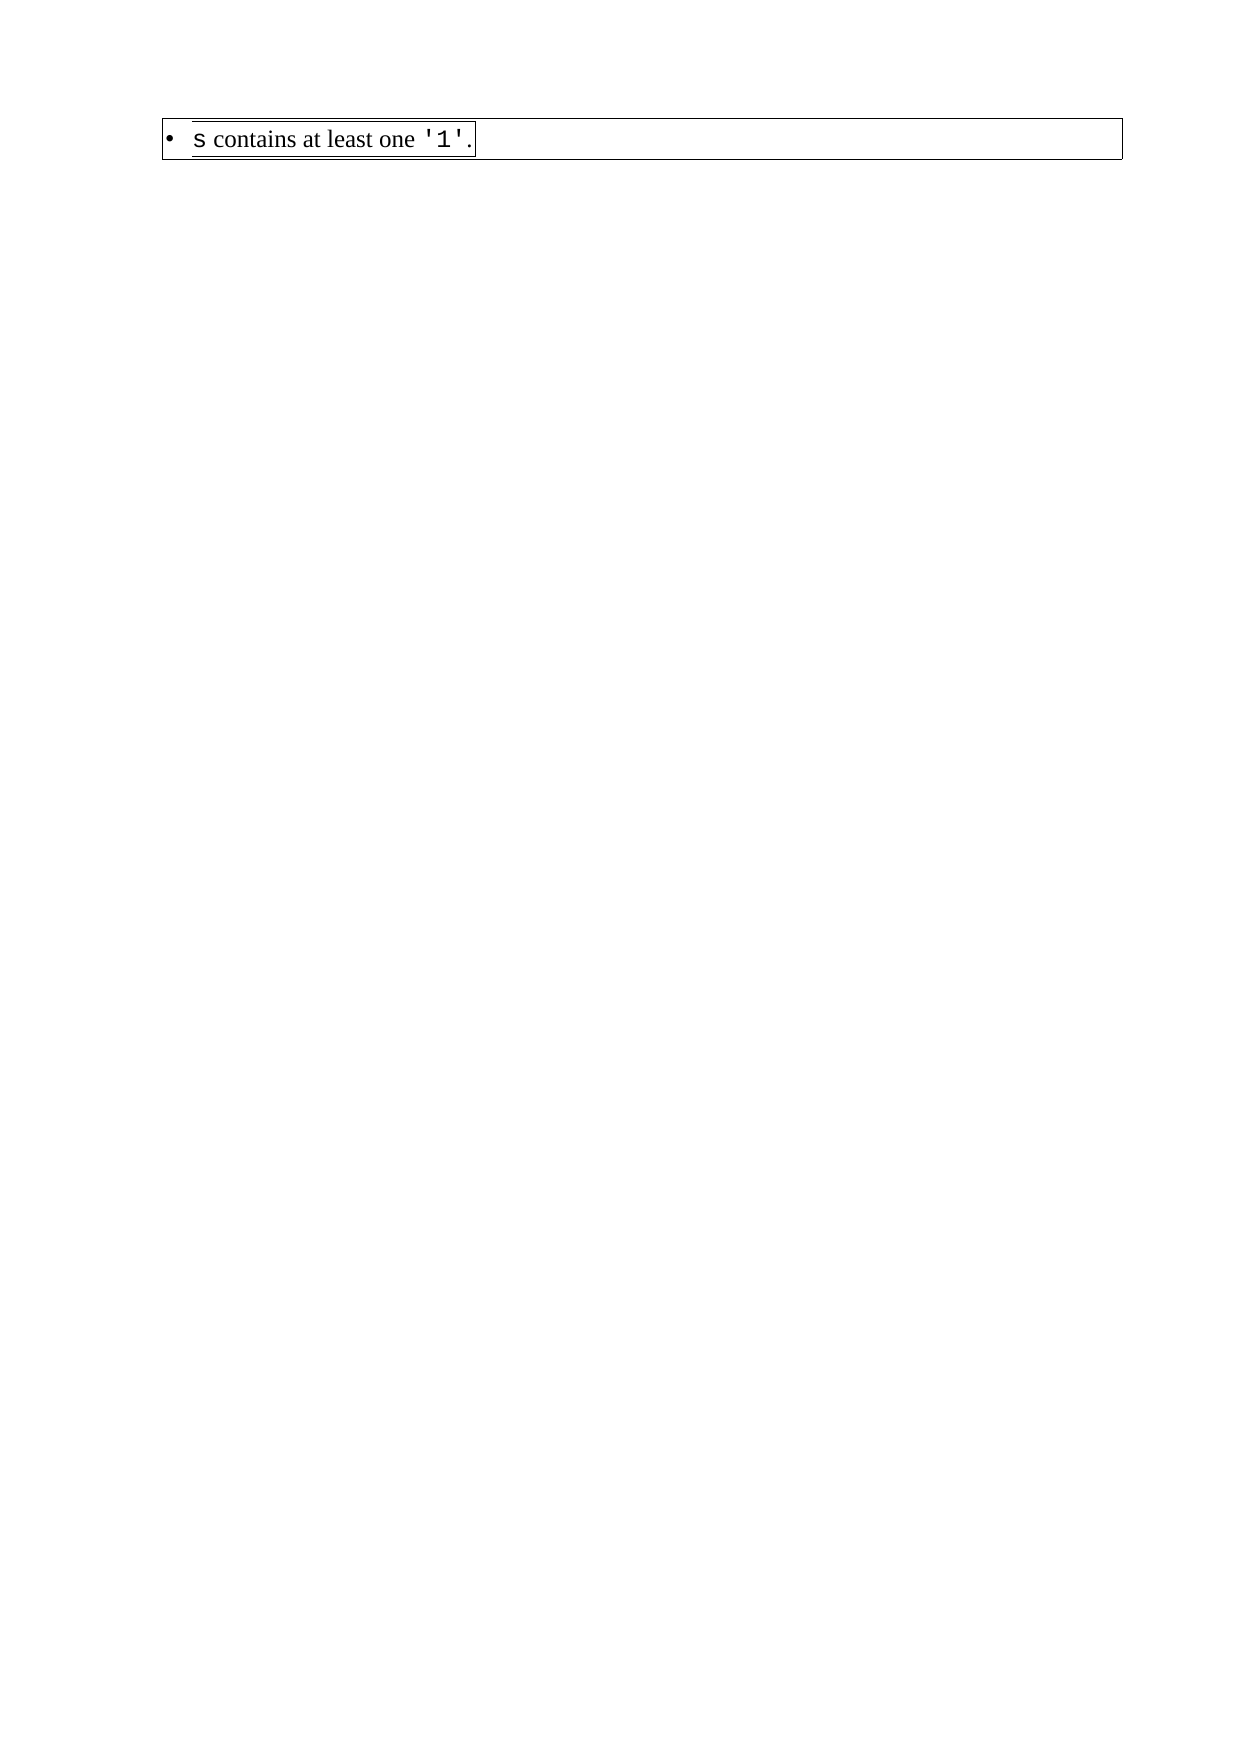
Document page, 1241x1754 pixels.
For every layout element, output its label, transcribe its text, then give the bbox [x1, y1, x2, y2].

list s contains at least one '1'. [163, 119, 1122, 159]
